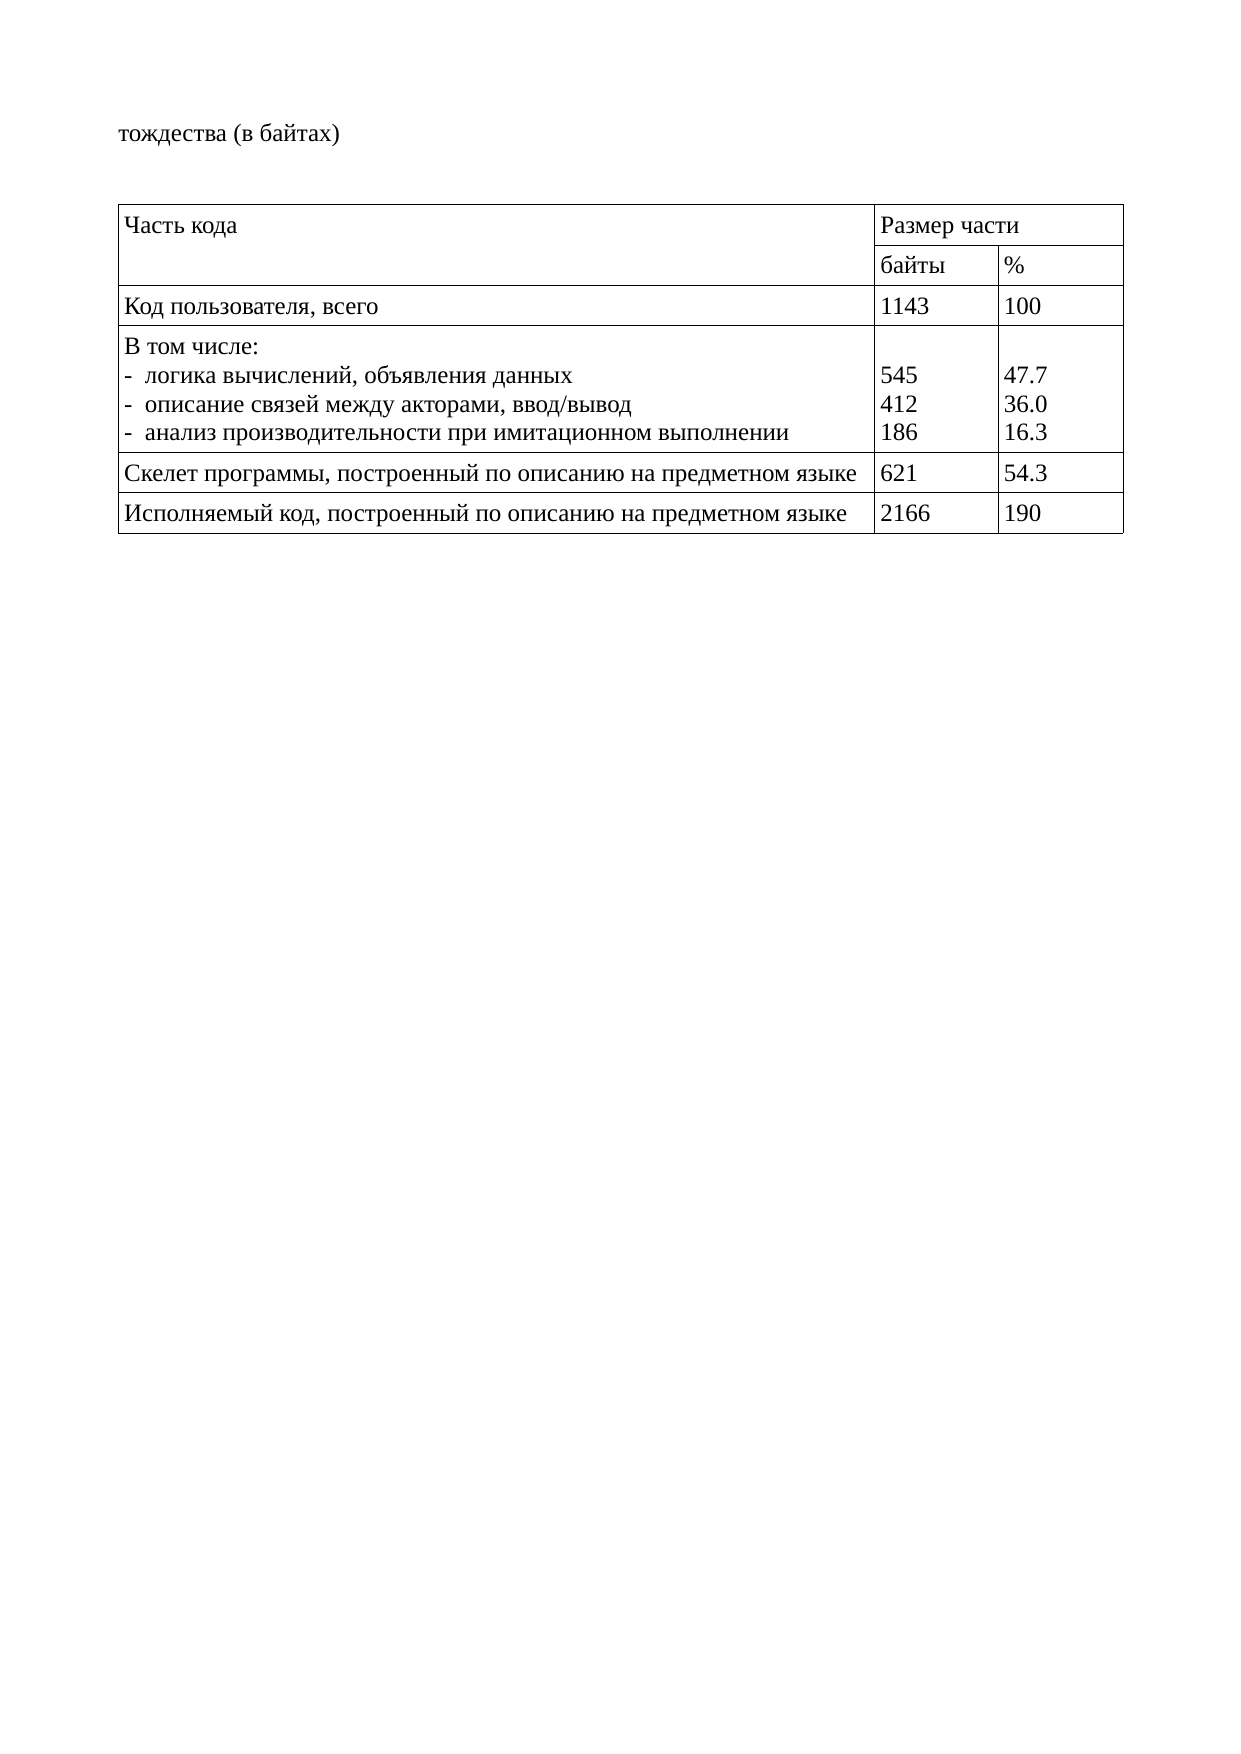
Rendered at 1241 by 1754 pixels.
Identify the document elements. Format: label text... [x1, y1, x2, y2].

table_cell В том числе: - логика вычислений, объявления данных - описание связей между акторами, ввод/вывод - анализ производительности при имитационном выполнении [119, 326, 874, 452]
table_cell Скелет программы, построенный по описанию на предметном языке [119, 453, 874, 492]
table_cell 1143 [875, 286, 998, 325]
table_header Часть кода [119, 205, 874, 285]
table_cell Код пользователя, всего [119, 286, 874, 325]
table_cell 621 [875, 453, 998, 492]
table_cell 190 [999, 493, 1123, 532]
table_cell 47.7 36.0 16.3 [999, 326, 1123, 452]
table_cell 2166 [875, 493, 998, 532]
table_cell байты [875, 246, 998, 285]
table_cell % [999, 246, 1123, 285]
table_cell Исполняемый код, построенный по описанию на предметном языке [119, 493, 874, 532]
text тождества (в байтах) [118, 118, 1122, 147]
table_cell 100 [999, 286, 1123, 325]
table_header Размер части [875, 205, 1123, 245]
table_cell 54.3 [999, 453, 1123, 492]
table_cell 545 412 186 [875, 326, 998, 452]
